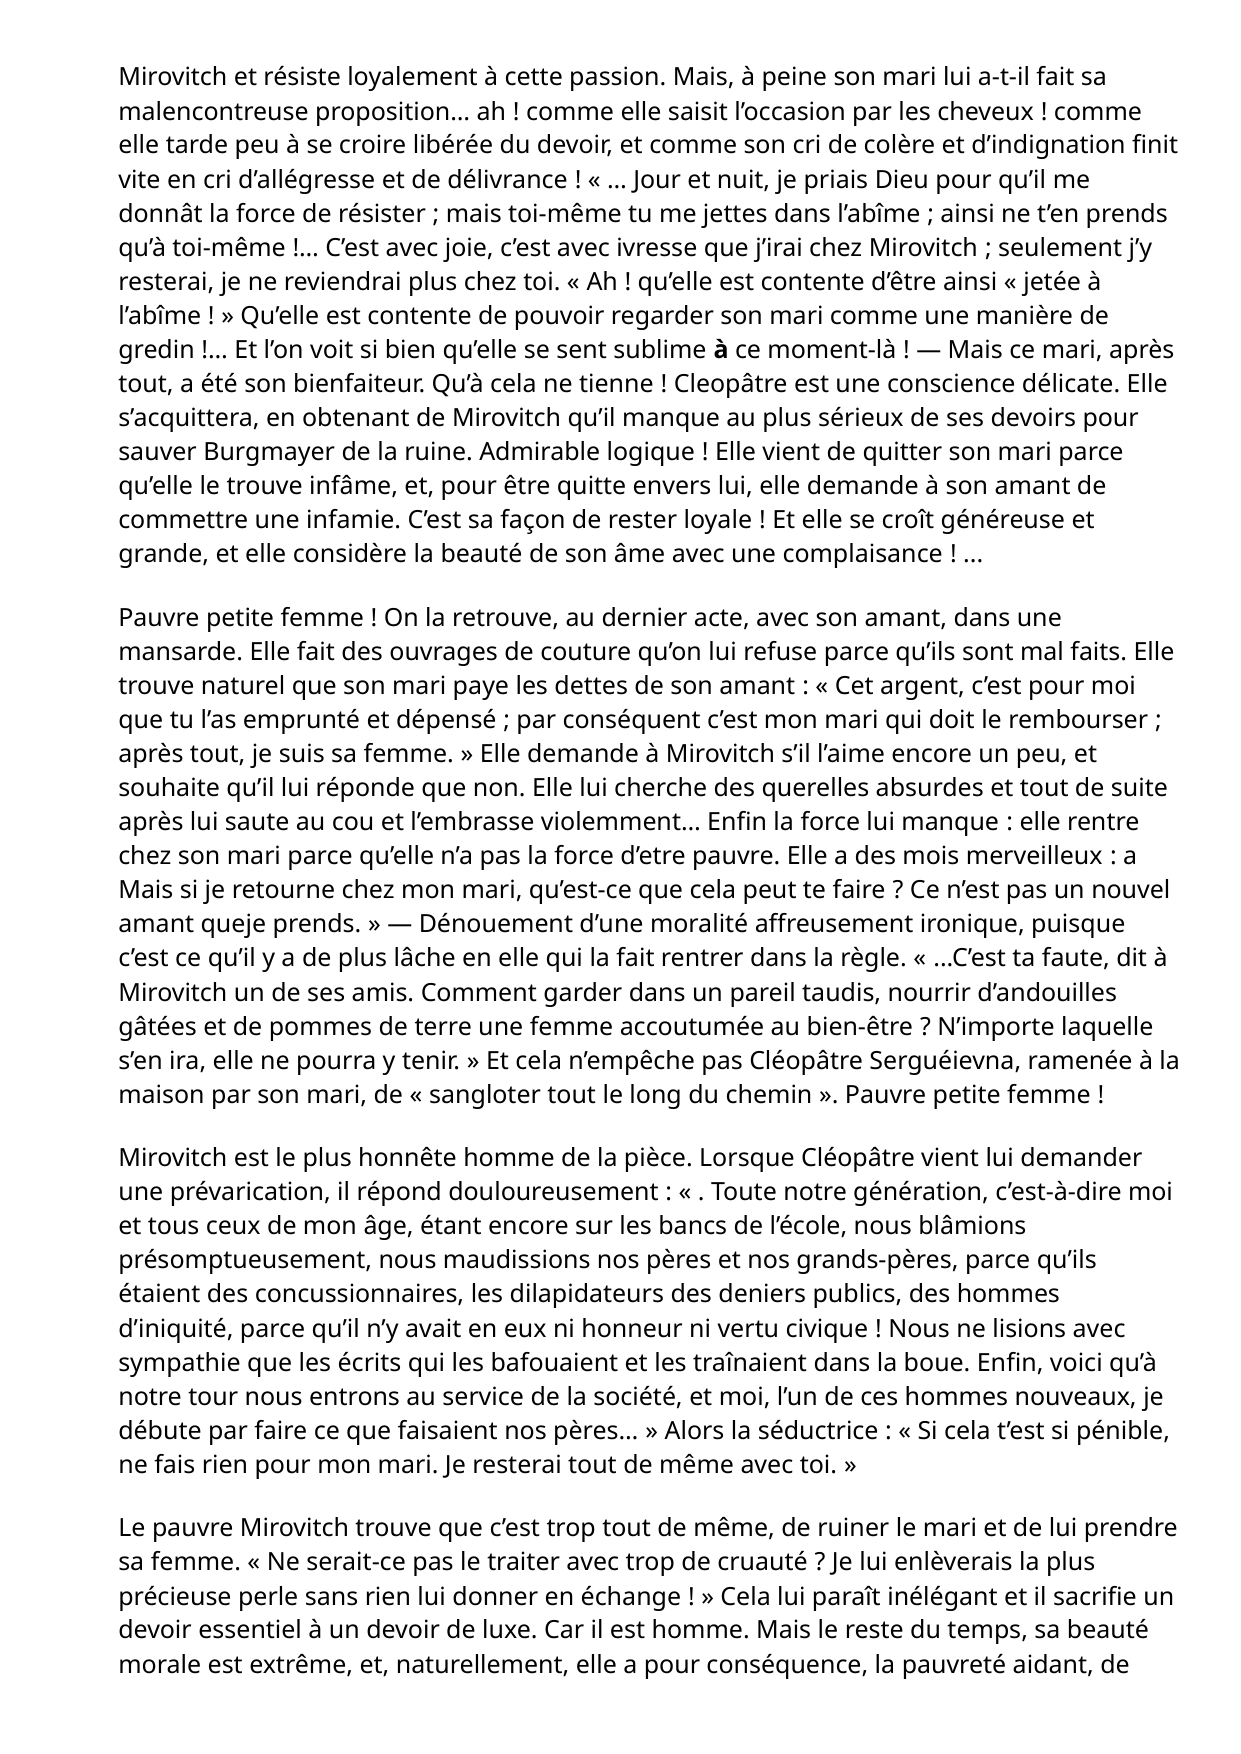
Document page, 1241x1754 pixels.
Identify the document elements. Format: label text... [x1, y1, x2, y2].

text Mirovitch et résiste loyalement à cette passion. Mais, à peine son mari lui a-t-il fait sa malencontreuse proposition… ah ! comme elle saisit l’occasion par les cheveux ! comme elle tarde peu à se croire libérée du devoir, et comme son cri de colère et d’indignation finit vite en cri d’allégresse et de délivrance ! « … Jour et nuit, je priais Dieu pour qu’il me donnât la force de résister ; mais toi-même tu me jettes dans l’abîme ; ainsi ne t’en prends qu’à toi-même !… C’est avec joie, c’est avec ivresse que j’irai chez Mirovitch ; seulement j’y resterai, je ne reviendrai plus chez toi. « Ah ! qu’elle est contente d’être ainsi « jetée à l’abîme ! » Qu’elle est contente de pouvoir regarder son mari comme une manière de gredin !… Et l’on voit si bien qu’elle se sent sublime à ce moment-là ! — Mais ce mari, après tout, a été son bienfaiteur. Qu’à cela ne tienne ! Cleopâtre est une conscience délicate. Elle s’acquittera, en obtenant de Mirovitch qu’il manque au plus sérieux de ses devoirs pour sauver Burgmayer de la ruine. Admirable logique ! Elle vient de quitter son mari parce qu’elle le trouve infâme, et, pour être quitte envers lui, elle demande à son amant de commettre une infamie. C’est sa façon de rester loyale ! Et elle se croît généreuse et grande, et elle considère la beauté de son âme avec une complaisance ! ... [118, 59, 1181, 570]
text Le pauvre Mirovitch trouve que c’est trop tout de même, de ruiner le mari et de lui prendre sa femme. « Ne serait-ce pas le traiter avec trop de cruauté ? Je lui enlèverais la plus précieuse perle sans rien lui donner en échange ! » Cela lui paraît inélégant et il sacrifie un devoir essentiel à un devoir de luxe. Car il est homme. Mais le reste du temps, sa beauté morale est extrême, et, naturellement, elle a pour conséquence, la pauvreté aidant, de [118, 1510, 1181, 1680]
text Mirovitch est le plus honnête homme de la pièce. Lorsque Cléopâtre vient lui demander une prévarication, il répond douloureusement : « . Toute notre génération, c’est-à-dire moi et tous ceux de mon âge, étant encore sur les bancs de l’école, nous blâmions présomptueusement, nous maudissions nos pères et nos grands-pères, parce qu’ils étaient des concussionnaires, les dilapidateurs des deniers publics, des hommes d’iniquité, parce qu’il n’y avait en eux ni honneur ni vertu civique ! Nous ne lisions avec sympathie que les écrits qui les bafouaient et les traînaient dans la boue. Enfin, voici qu’à notre tour nous entrons au service de la société, et moi, l’un de ces hommes nouveaux, je débute par faire ce que faisaient nos pères… » Alors la séductrice : « Si cela t’est si pénible, ne fais rien pour mon mari. Je resterai tout de même avec toi. » [118, 1140, 1181, 1481]
text Pauvre petite femme ! On la retrouve, au dernier acte, avec son amant, dans une mansarde. Elle fait des ouvrages de couture qu’on lui refuse parce qu’ils sont mal faits. Elle trouve naturel que son mari paye les dettes de son amant : « Cet argent, c’est pour moi que tu l’as emprunté et dépensé ; par conséquent c’est mon mari qui doit le rembourser ; après tout, je suis sa femme. » Elle demande à Mirovitch s’il l’aime encore un peu, et souhaite qu’il lui réponde que non. Elle lui cherche des querelles absurdes et tout de suite après lui saute au cou et l’embrasse violemment… Enfin la force lui manque : elle rentre chez son mari parce qu’elle n’a pas la force d’etre pauvre. Elle a des mois merveilleux : a Mais si je retourne chez mon mari, qu’est-ce que cela peut te faire ? Ce n’est pas un nouvel amant queje prends. » — Dénouement d’une moralité affreusement ironique, puisque c’est ce qu’il y a de plus lâche en elle qui la fait rentrer dans la règle. « ...C’est ta faute, dit à Mirovitch un de ses amis. Comment garder dans un pareil taudis, nourrir d’andouilles gâtées et de pommes de terre une femme accoutumée au bien-être ? N’importe laquelle s’en ira, elle ne pourra y tenir. » Et cela n’empêche pas Cléopâtre Serguéievna, ramenée à la maison par son mari, de « sangloter tout le long du chemin ». Pauvre petite femme ! [118, 599, 1181, 1110]
